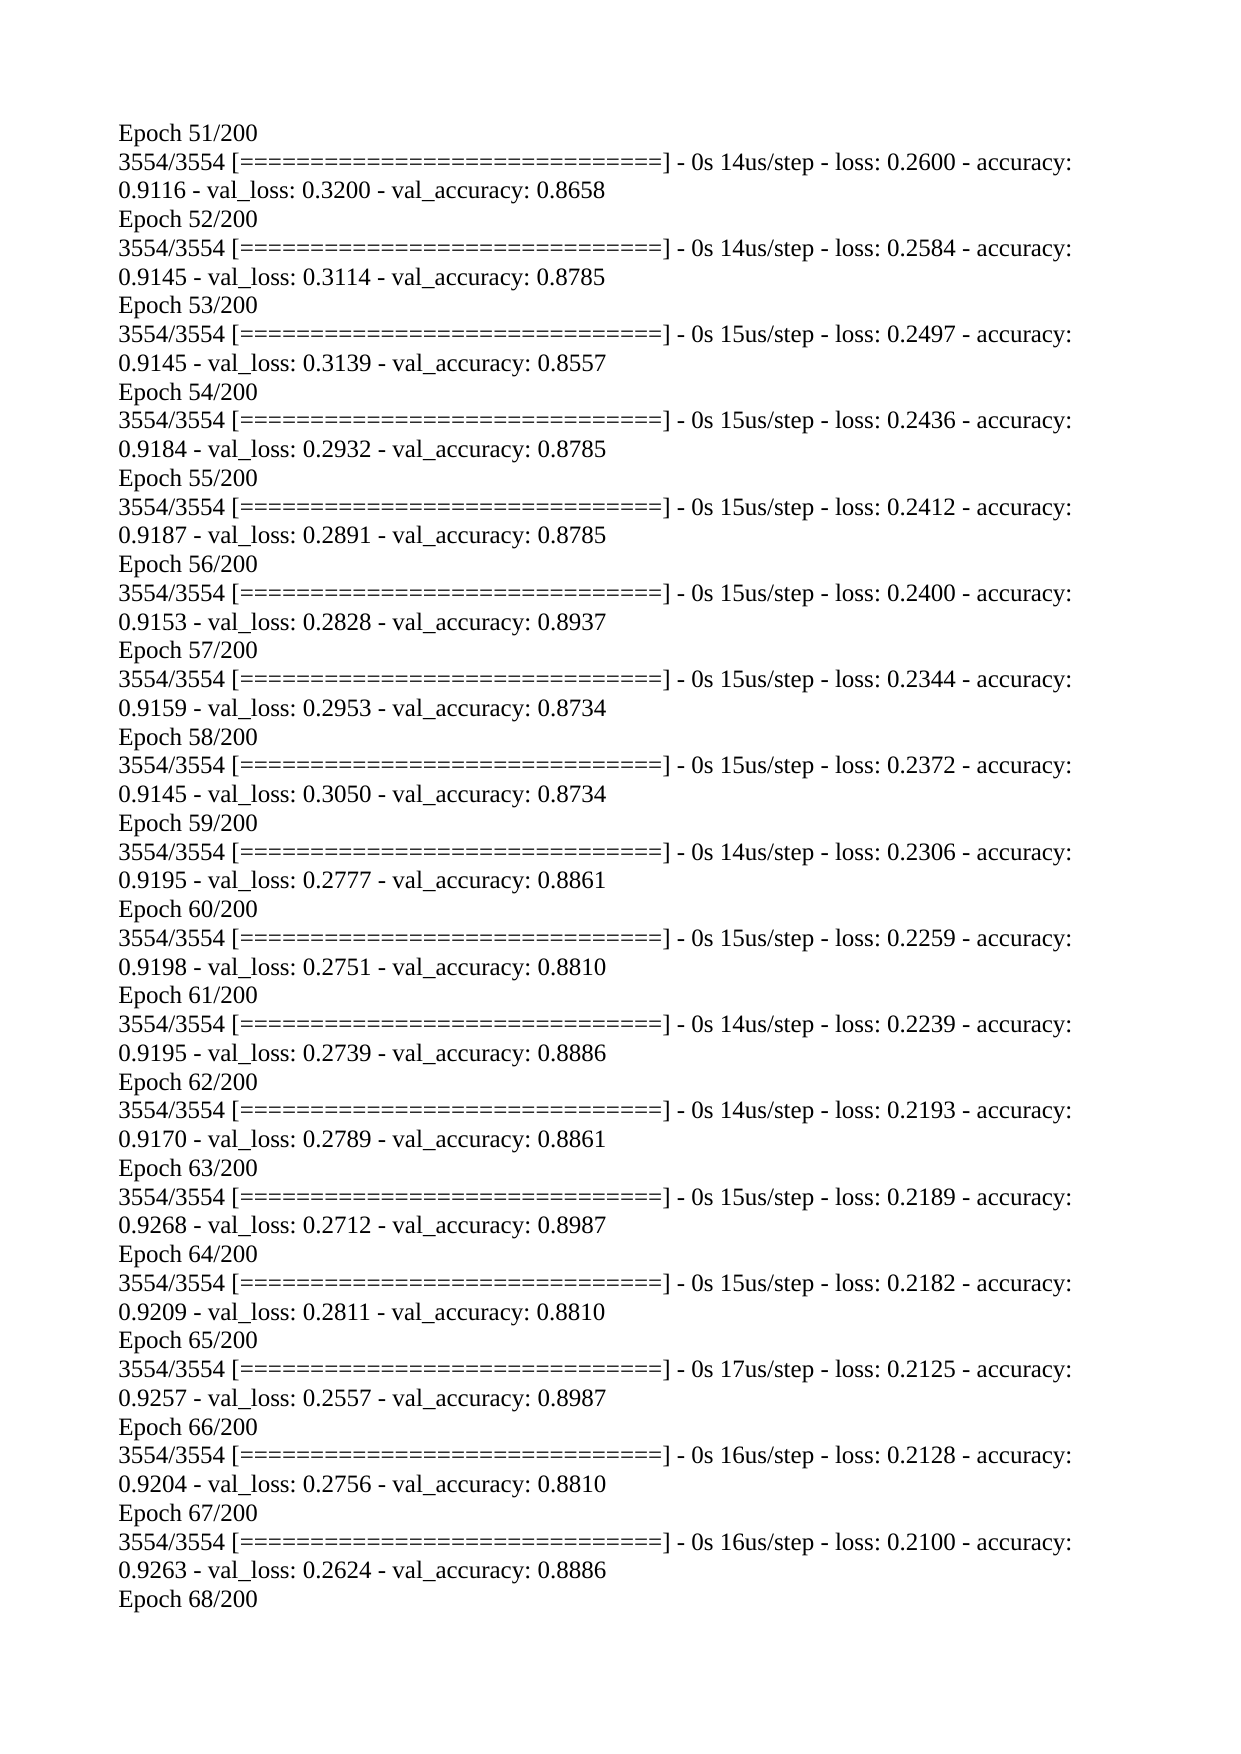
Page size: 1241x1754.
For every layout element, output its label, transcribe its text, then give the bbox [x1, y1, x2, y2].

text Epoch 56/200 [118, 549, 1122, 578]
text Epoch 66/200 [118, 1412, 1122, 1441]
text Epoch 55/200 [118, 463, 1122, 492]
text 3554/3554 [==============================] - 0s 15us/step - loss: 0.2182 - accuracy: 0.9209 - val_loss: 0.2811 - val_accuracy: 0.8810 [118, 1268, 1122, 1326]
text 3554/3554 [==============================] - 0s 14us/step - loss: 0.2600 - accuracy: 0.9116 - val_loss: 0.3200 - val_accuracy: 0.8658 [118, 147, 1122, 204]
text Epoch 59/200 [118, 808, 1122, 837]
text Epoch 57/200 [118, 636, 1122, 664]
text Epoch 62/200 [118, 1067, 1122, 1096]
text 3554/3554 [==============================] - 0s 15us/step - loss: 0.2497 - accuracy: 0.9145 - val_loss: 0.3139 - val_accuracy: 0.8557 [118, 319, 1122, 377]
text Epoch 52/200 [118, 204, 1122, 233]
text Epoch 68/200 [118, 1584, 1122, 1613]
text 3554/3554 [==============================] - 0s 14us/step - loss: 0.2584 - accuracy: 0.9145 - val_loss: 0.3114 - val_accuracy: 0.8785 [118, 233, 1122, 291]
text 3554/3554 [==============================] - 0s 15us/step - loss: 0.2436 - accuracy: 0.9184 - val_loss: 0.2932 - val_accuracy: 0.8785 [118, 406, 1122, 463]
text Epoch 67/200 [118, 1498, 1122, 1527]
text Epoch 64/200 [118, 1239, 1122, 1268]
text Epoch 51/200 [118, 118, 1122, 147]
text Epoch 60/200 [118, 894, 1122, 923]
text 3554/3554 [==============================] - 0s 14us/step - loss: 0.2306 - accuracy: 0.9195 - val_loss: 0.2777 - val_accuracy: 0.8861 [118, 837, 1122, 894]
text Epoch 63/200 [118, 1153, 1122, 1182]
text 3554/3554 [==============================] - 0s 15us/step - loss: 0.2372 - accuracy: 0.9145 - val_loss: 0.3050 - val_accuracy: 0.8734 [118, 751, 1122, 808]
text Epoch 54/200 [118, 377, 1122, 406]
text 3554/3554 [==============================] - 0s 16us/step - loss: 0.2128 - accuracy: 0.9204 - val_loss: 0.2756 - val_accuracy: 0.8810 [118, 1441, 1122, 1498]
text 3554/3554 [==============================] - 0s 16us/step - loss: 0.2100 - accuracy: 0.9263 - val_loss: 0.2624 - val_accuracy: 0.8886 [118, 1527, 1122, 1584]
text Epoch 53/200 [118, 291, 1122, 319]
text Epoch 65/200 [118, 1326, 1122, 1354]
text 3554/3554 [==============================] - 0s 15us/step - loss: 0.2189 - accuracy: 0.9268 - val_loss: 0.2712 - val_accuracy: 0.8987 [118, 1182, 1122, 1239]
text 3554/3554 [==============================] - 0s 15us/step - loss: 0.2259 - accuracy: 0.9198 - val_loss: 0.2751 - val_accuracy: 0.8810 [118, 923, 1122, 981]
text 3554/3554 [==============================] - 0s 14us/step - loss: 0.2239 - accuracy: 0.9195 - val_loss: 0.2739 - val_accuracy: 0.8886 [118, 1009, 1122, 1067]
text Epoch 61/200 [118, 981, 1122, 1009]
text 3554/3554 [==============================] - 0s 15us/step - loss: 0.2344 - accuracy: 0.9159 - val_loss: 0.2953 - val_accuracy: 0.8734 [118, 664, 1122, 722]
text 3554/3554 [==============================] - 0s 15us/step - loss: 0.2400 - accuracy: 0.9153 - val_loss: 0.2828 - val_accuracy: 0.8937 [118, 578, 1122, 636]
text Epoch 58/200 [118, 722, 1122, 751]
text 3554/3554 [==============================] - 0s 14us/step - loss: 0.2193 - accuracy: 0.9170 - val_loss: 0.2789 - val_accuracy: 0.8861 [118, 1096, 1122, 1153]
text 3554/3554 [==============================] - 0s 15us/step - loss: 0.2412 - accuracy: 0.9187 - val_loss: 0.2891 - val_accuracy: 0.8785 [118, 492, 1122, 549]
text 3554/3554 [==============================] - 0s 17us/step - loss: 0.2125 - accuracy: 0.9257 - val_loss: 0.2557 - val_accuracy: 0.8987 [118, 1354, 1122, 1412]
